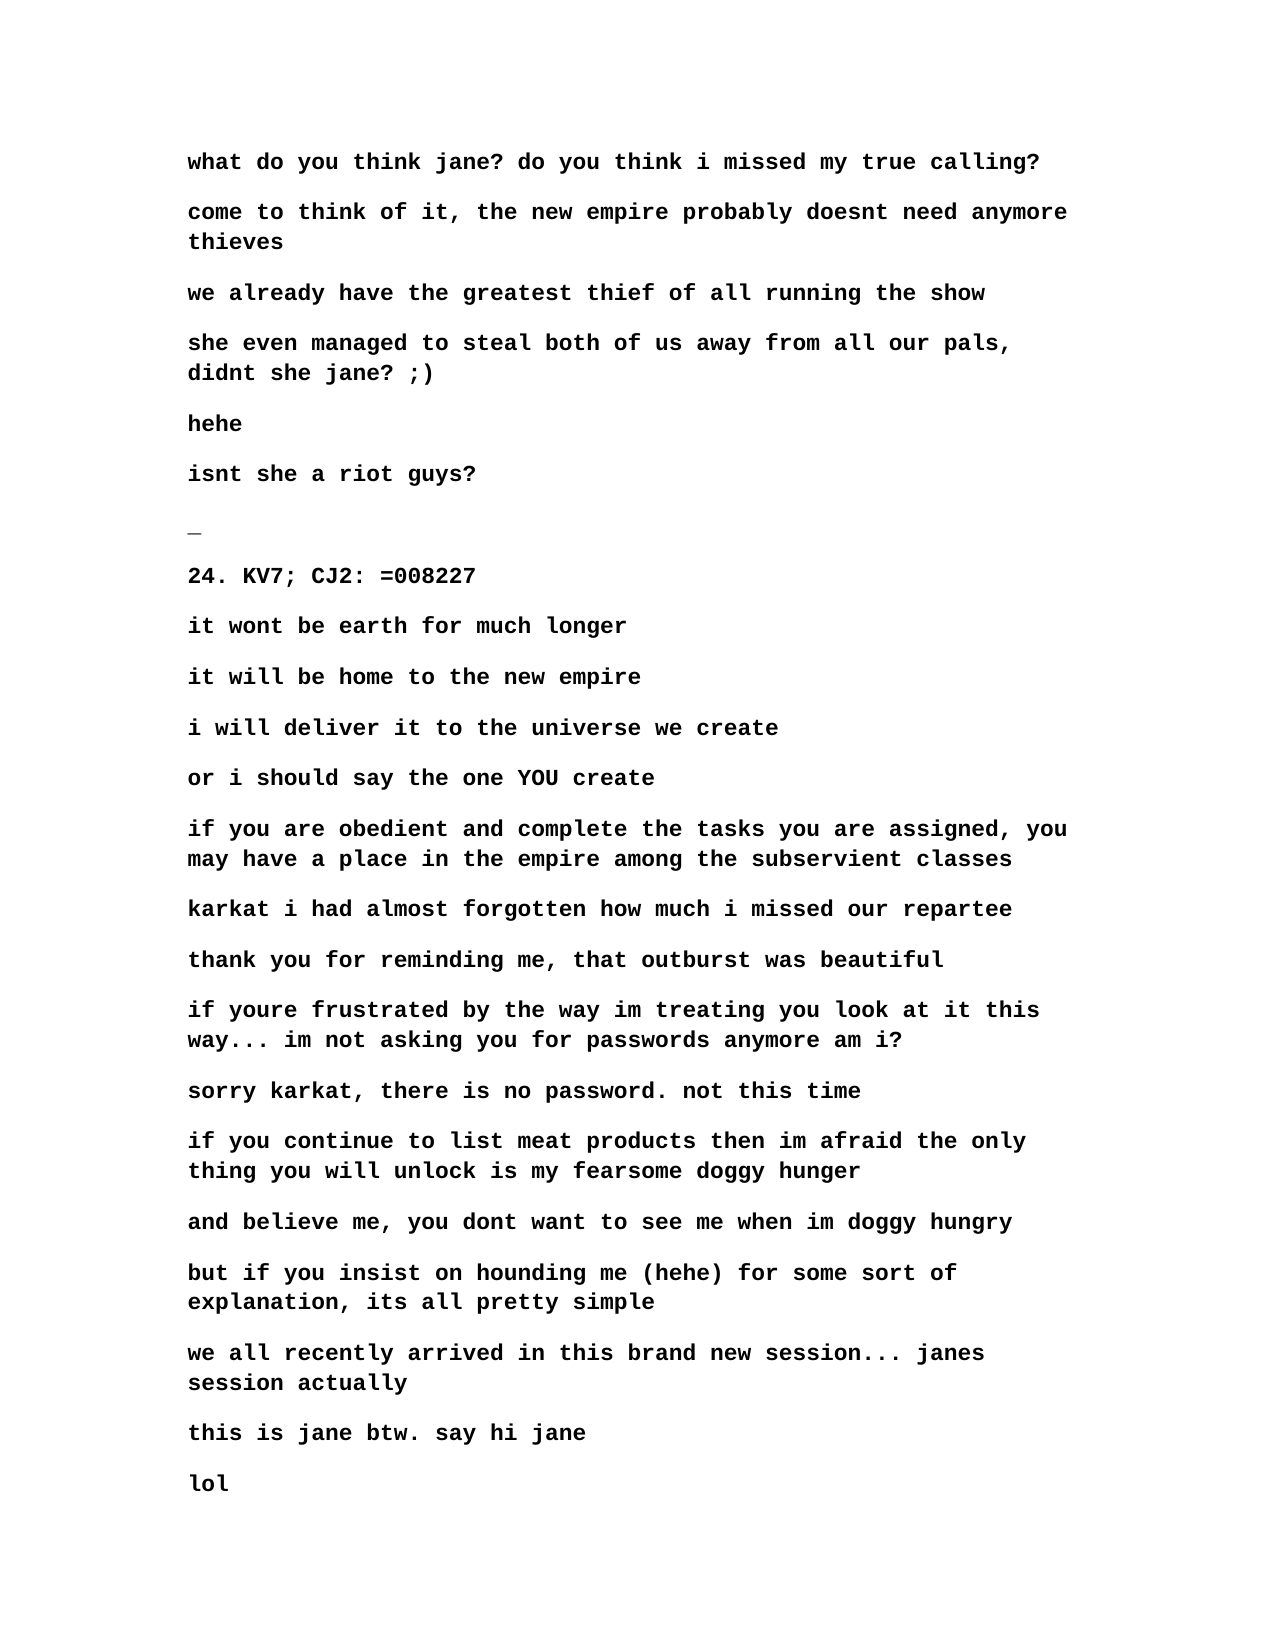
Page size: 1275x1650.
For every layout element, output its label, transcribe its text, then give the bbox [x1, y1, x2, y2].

text i will deliver it to the universe we create [187, 716, 1087, 742]
text karkat i had almost forgotten how much i missed our repartee [187, 897, 1087, 923]
text but if you insist on hounding me (hehe) for some sort of explanation, its all pretty simple [187, 1261, 1087, 1317]
text what do you think jane? do you think i missed my true calling? [187, 150, 1087, 176]
text thank you for reminding me, that outburst was beautiful [187, 948, 1087, 974]
text this is jane btw. say hi jane [187, 1422, 1087, 1448]
text if you are obedient and complete the tasks you are assigned, you may have a place in the empire among the subservient classes [187, 817, 1087, 873]
text it will be home to the new empire [187, 665, 1087, 691]
text or i should say the one YOU create [187, 766, 1087, 792]
text lol [187, 1472, 1087, 1498]
text 24. KV7; CJ2: =008227 [187, 564, 1087, 590]
text hehe [187, 412, 1087, 438]
text we already have the greatest thief of all running the show [187, 281, 1087, 307]
text come to think of it, the new empire probably doesnt need anymore thieves [187, 201, 1087, 256]
text if you continue to list meat products then im afraid the only thing you will unlock is my fearsome doggy hunger [187, 1130, 1087, 1186]
text if youre frustrated by the way im treating you look at it this way... im not asking you for passwords anymore am i? [187, 999, 1087, 1054]
text and believe me, you dont want to see me when im doggy hungry [187, 1210, 1087, 1236]
text _ [187, 513, 1087, 539]
text we all recently arrived in this brand new session... janes session actually [187, 1341, 1087, 1397]
text sorry karkat, there is no password. not this time [187, 1079, 1087, 1105]
text it wont be earth for much longer [187, 614, 1087, 641]
text she even managed to steal both of us away from all our pals, didnt she jane? ;) [187, 332, 1087, 387]
text isnt she a riot guys? [187, 463, 1087, 489]
